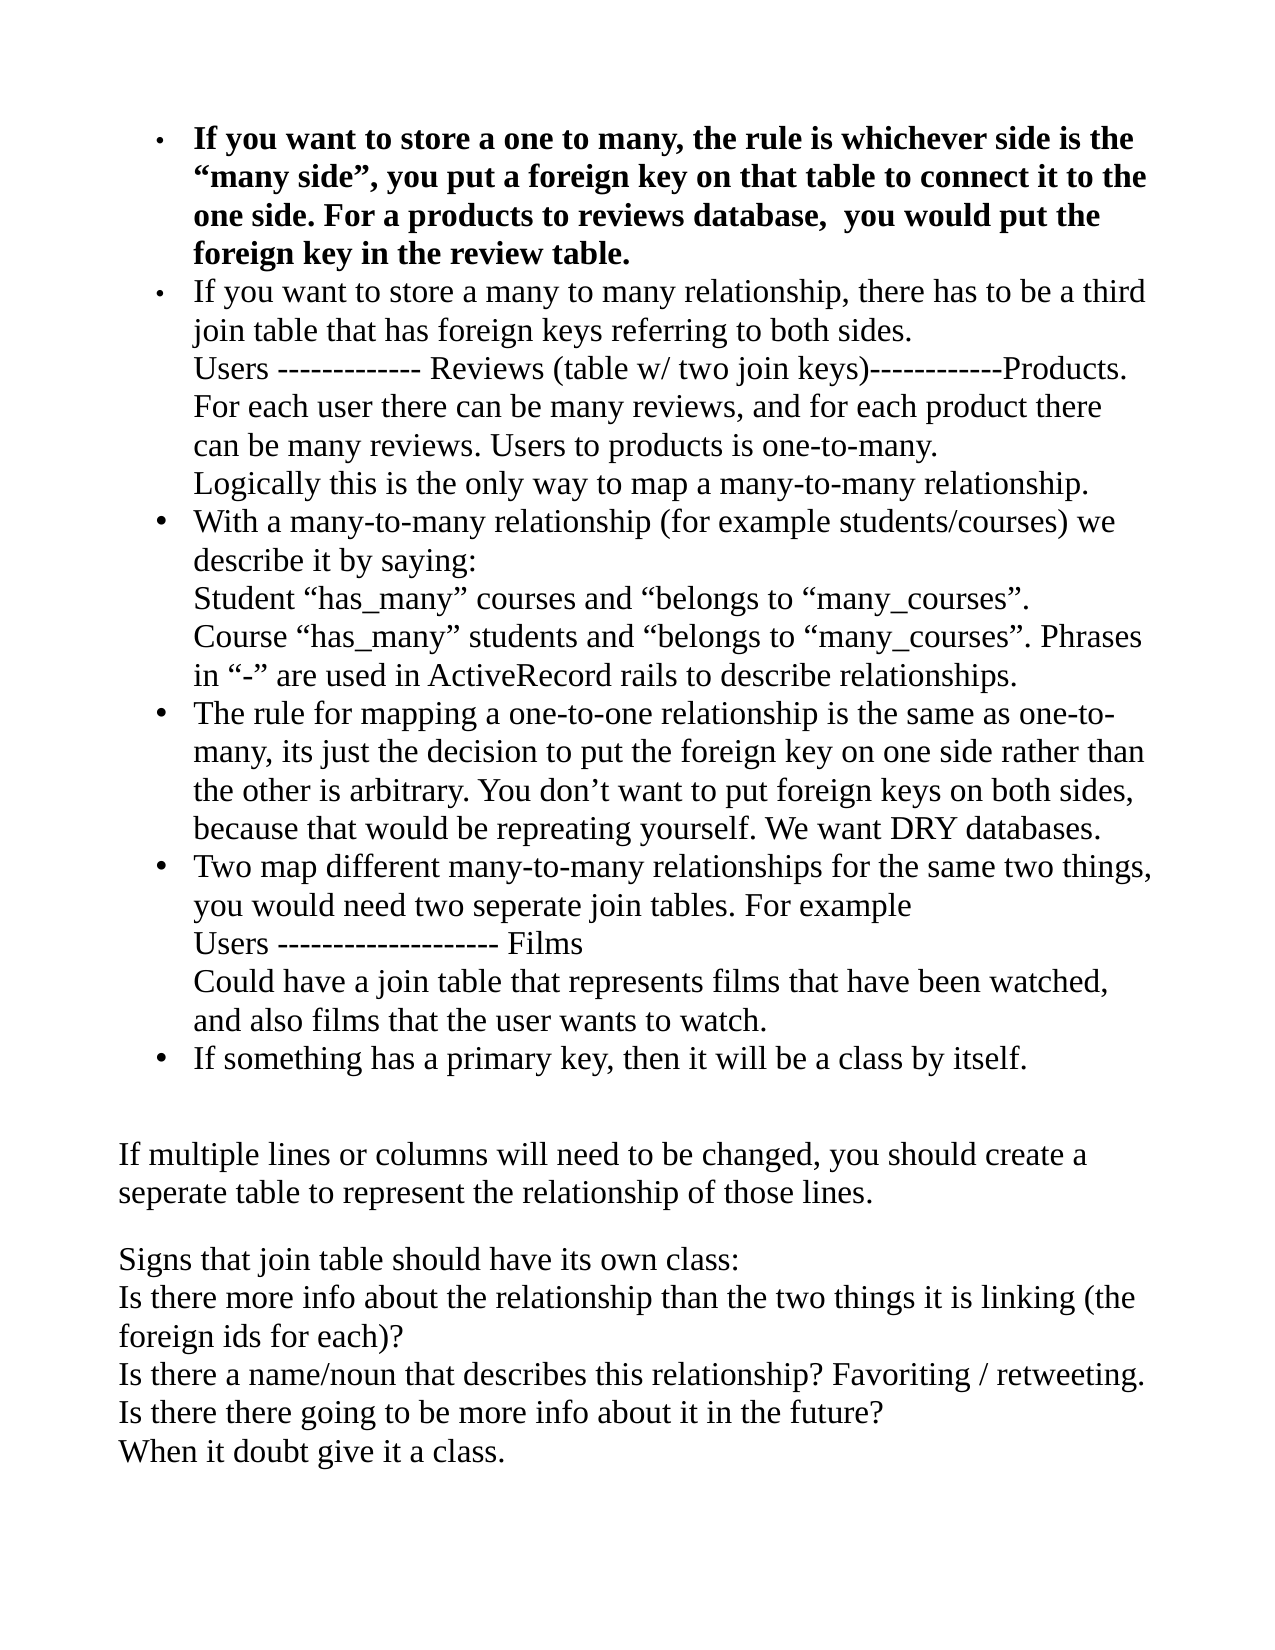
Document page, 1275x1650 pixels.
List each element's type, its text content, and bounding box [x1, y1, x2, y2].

list Student “has_many” courses and “belongs to “many_courses”. Course “has_many” students and “belongs to “many_courses”. Phrases in “-” are used in ActiveRecord rails to describe relationships. [156, 578, 1157, 693]
list For each user there can be many reviews, and for each product there can be many reviews. Users to products is one-to-many. [156, 386, 1157, 463]
text Is there more info about the relationship than the two things it is linking (the foreign ids for each)? [118, 1278, 1157, 1354]
list If you want to store a one to many, the rule is whichever side is the “many side”, you put a foreign key on that table to connect it to the one side. For a products to reviews database, you would put the foreign key in the review table. [156, 118, 1157, 271]
text When it doubt give it a class. [118, 1431, 1157, 1469]
list Logically this is the only way to map a many-to-many relationship. [156, 463, 1157, 501]
list If you want to store a many to many relationship, there has to be a third join table that has foreign keys referring to both sides. [156, 271, 1157, 348]
list Two map different many-to-many relationships for the same two things, you would need two seperate join tables. For example Users -------------------- Films Could have a join table that represents films that have been watched, and also films that the user wants to watch. [156, 846, 1157, 1038]
text Is there there going to be more info about it in the future? [118, 1393, 1157, 1431]
list With a many-to-many relationship (for example students/courses) we describe it by saying: [156, 501, 1157, 578]
list The rule for mapping a one-to-one relationship is the same as one-to-many, its just the decision to put the foreign key on one side rather than the other is arbitrary. You don’t want to put foreign keys on both sides, because that would be repreating yourself. We want DRY databases. [156, 693, 1157, 846]
text If multiple lines or columns will need to be changed, you should create a seperate table to represent the relationship of those lines. [118, 1134, 1157, 1211]
list If something has a primary key, then it will be a class by itself. [156, 1038, 1157, 1076]
list Users ------------- Reviews (table w/ tw­o join keys)------------Products. [156, 348, 1157, 386]
text Signs that join table should have its own class: [118, 1239, 1157, 1278]
text Is there a name/noun that describes this relationship? Favoriting / retweeting. [118, 1354, 1157, 1393]
